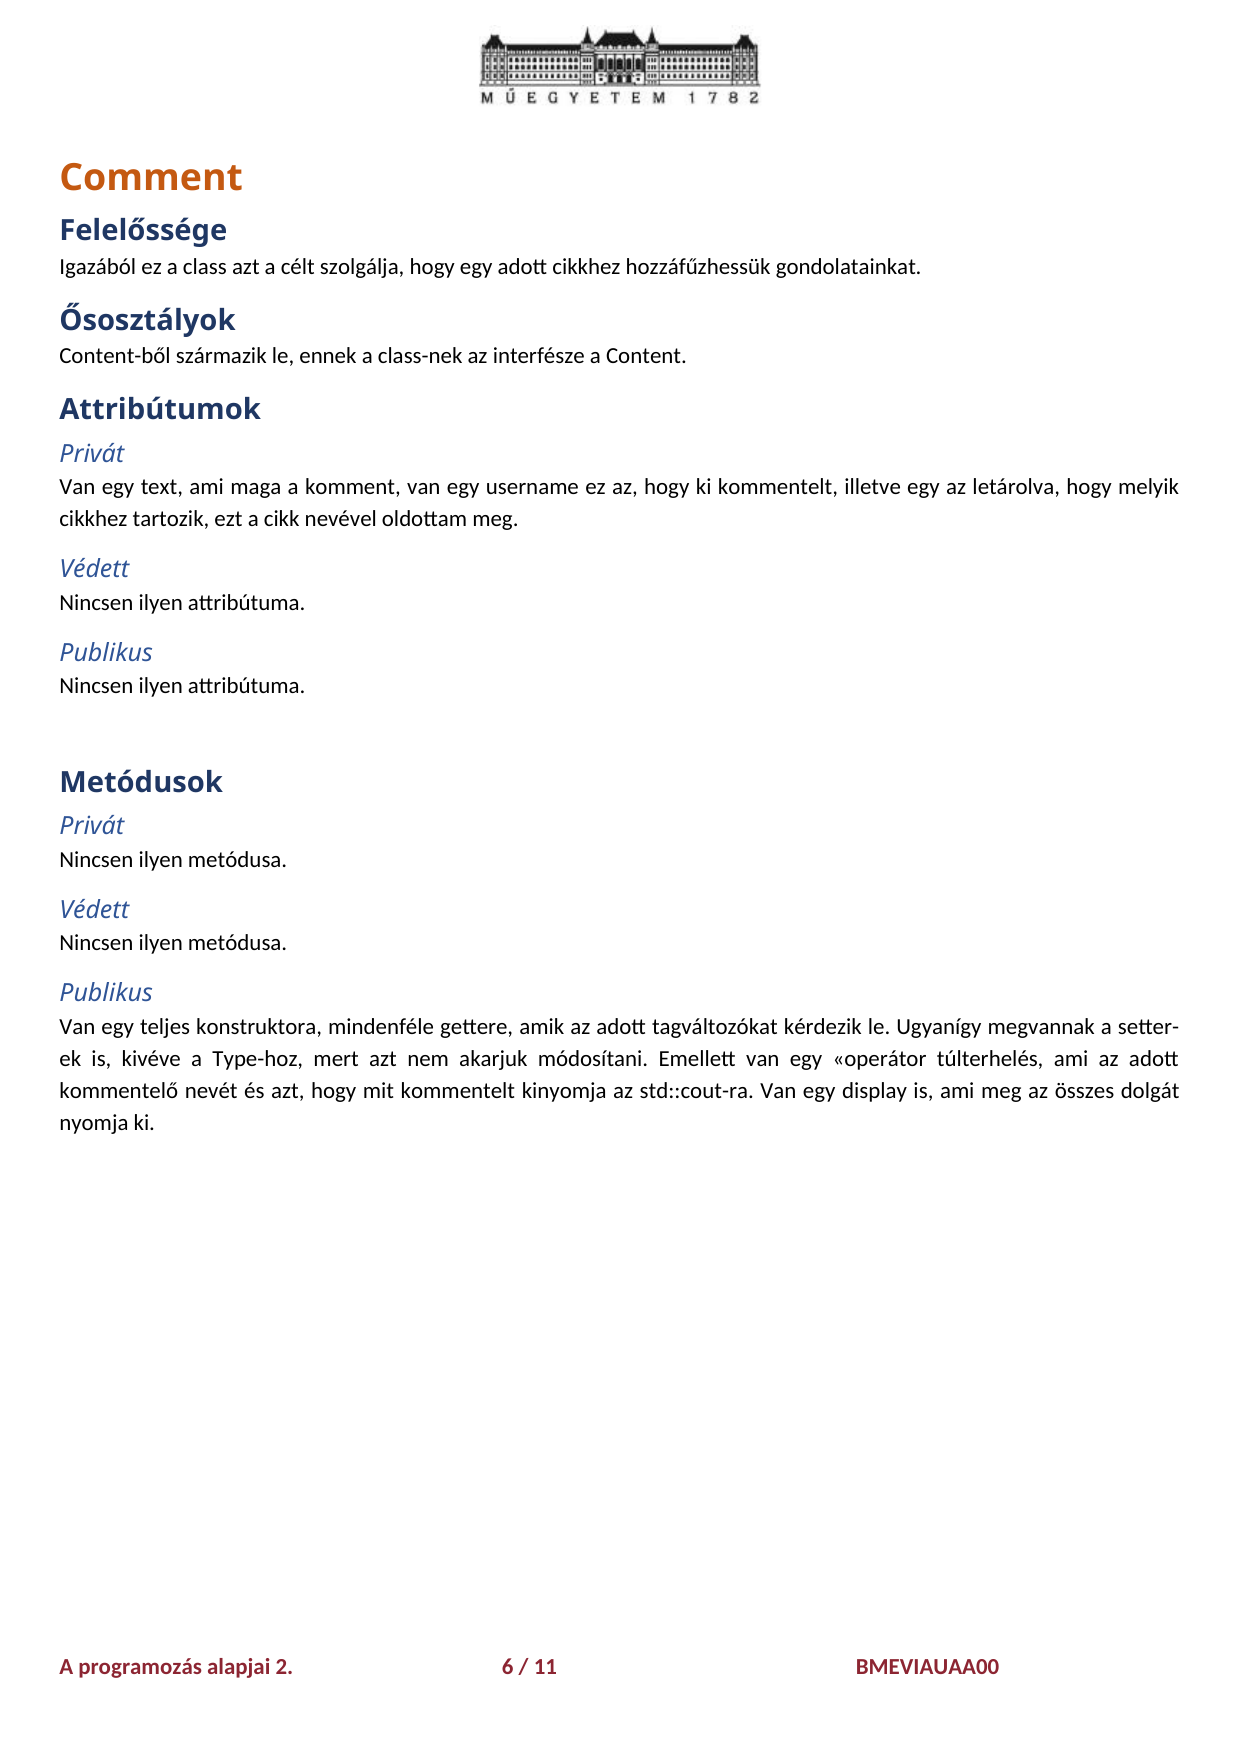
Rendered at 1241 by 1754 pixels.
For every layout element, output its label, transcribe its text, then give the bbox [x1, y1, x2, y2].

text Van egy text, ami maga a komment, van egy username ez az, hogy ki kommentelt, illetve egy az letárolva, hogy melyik cikkhez tartozik, ezt a cikk nevével oldottam meg. [59, 472, 1181, 532]
text Content-ből származik le, ennek a class-nek az interfésze a Content. [59, 342, 1181, 370]
subtitle Védett [59, 551, 1181, 585]
subtitle Publikus [59, 635, 1181, 669]
text Nincsen ilyen attribútuma. [59, 588, 1181, 616]
text Igazából ez a class azt a célt szolgálja, hogy egy adott cikkhez hozzáfűzhessük gondolatainkat. [59, 252, 1181, 280]
subtitle Privát [59, 435, 1181, 469]
subtitle Attribútumok [59, 388, 1181, 428]
subtitle Comment [59, 150, 1181, 201]
subtitle Metódusok [59, 718, 1181, 801]
subtitle Privát [59, 808, 1181, 842]
text Nincsen ilyen metódusa. [59, 928, 1181, 956]
subtitle Publikus [59, 975, 1181, 1009]
text Van egy teljes konstruktora, mindenféle gettere, amik az adott tagváltozókat kérdezik le. Ugyanígy megvannak a setter-ek is, kivéve a Type-hoz, mert azt nem akarjuk módosítani. Emellett van egy «operátor túlterhelés, ami az adott kommentelő nevét és azt, hogy mit kommentelt kinyomja az std::cout-ra. Van egy display is, ami meg az összes dolgát nyomja ki. [59, 1012, 1181, 1136]
text Nincsen ilyen metódusa. [59, 845, 1181, 873]
text Nincsen ilyen attribútuma. [59, 671, 1181, 699]
subtitle Védett [59, 892, 1181, 926]
picture [478, 25, 762, 107]
subtitle Felelőssége [59, 209, 1181, 249]
subtitle Ősosztályok [59, 299, 1181, 338]
